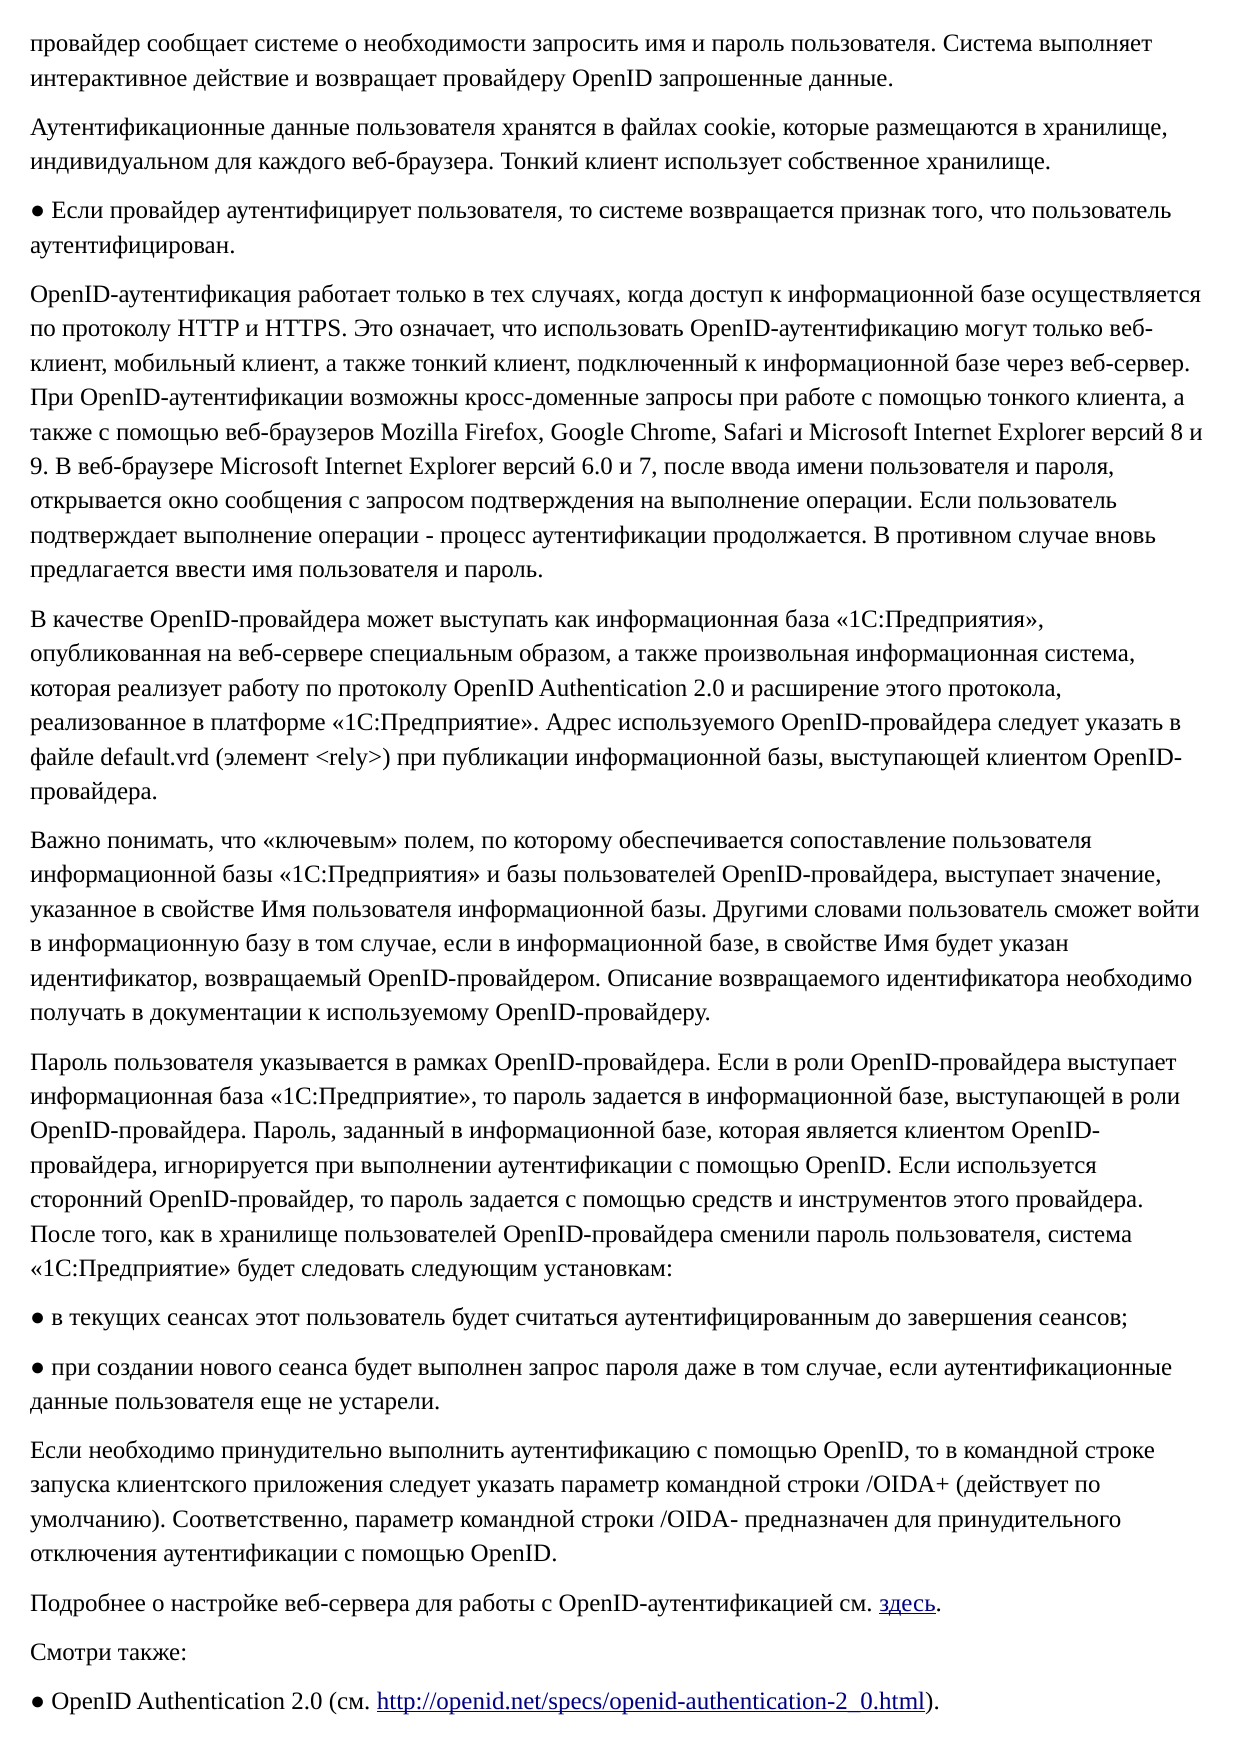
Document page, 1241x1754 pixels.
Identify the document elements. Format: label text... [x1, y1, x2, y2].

text ● Если провайдер аутентифицирует пользователя, то системе возвращается признак того, что пользователь аутентифицирован. [30, 195, 1211, 258]
text ● OpenID Authentication 2.0 (см. http://openid.net/specs/openid-authentication-2_0.html). [30, 1686, 1211, 1714]
text В качестве OpenID-провайдера может выступать как информационная база «1С:Предприятия», опубликованная на веб-сервере специальным образом, а также произвольная информационная система, которая реализует работу по протоколу OpenID Authentication 2.0 и расширение этого протокола, реализованное в платформе «1С:Предприятие». Адрес используемого OpenID-провайдера следует указать в файле default.vrd (элемент <rely>) при публикации информационной базы, выступающей клиентом OpenID-провайдера. [30, 604, 1211, 805]
text OpenID-аутентификация работает только в тех случаях, когда доступ к информационной базе осуществляется по протоколу HTTP и HTTPS. Это означает, что использовать OpenID-аутентификацию могут только веб-клиент, мобильный клиент, а также тонкий клиент, подключенный к информационной базе через веб-сервер. При OpenID-аутентификации возможны кросс-доменные запросы при работе с помощью тонкого клиента, а также с помощью веб-браузеров Mozilla Firefox, Google Chrome, Safari и Microsoft Internet Explorer версий 8 и 9. В веб-браузере Microsoft Internet Explorer версий 6.0 и 7, после ввода имени пользователя и пароля, открывается окно сообщения с запросом подтверждения на выполнение операции. Если пользователь подтверждает выполнение операции ‑ процесс аутентификации продолжается. В противном случае вновь предлагается ввести имя пользователя и пароль. [30, 279, 1211, 583]
text Смотри также: [30, 1637, 1211, 1665]
text Важно понимать, что «ключевым» полем, по которому обеспечивается сопоставление пользователя информационной базы «1С:Предприятия» и базы пользователей OpenID-провайдера, выступает значение, указанное в свойстве Имя пользователя информационной базы. Другими словами пользователь сможет войти в информационную базу в том случае, если в информационной базе, в свойстве Имя будет указан идентификатор, возвращаемый OpenID-провайдером. Описание возвращаемого идентификатора необходимо получать в документации к используемому OpenID-провайдеру. [30, 825, 1211, 1026]
text ● в текущих сеансах этот пользователь будет считаться аутентифицированным до завершения сеансов; [30, 1302, 1211, 1331]
text Аутентификационные данные пользователя хранятся в файлах cookie, которые размещаются в хранилище, индивидуальном для каждого веб-браузера. Тонкий клиент использует собственное хранилище. [30, 112, 1211, 175]
text провайдер сообщает системе о необходимости запросить имя и пароль пользователя. Система выполняет интерактивное действие и возвращает провайдеру OpenID запрошенные данные. [30, 28, 1211, 91]
text Подробнее о настройке веб-сервера для работы с OpenID-аутентификацией см. здесь. [30, 1588, 1211, 1616]
text Пароль пользователя указывается в рамках OpenID-провайдера. Если в роли OpenID-провайдера выступает информационная база «1С:Предприятие», то пароль задается в информационной базе, выступающей в роли OpenID-провайдера. Пароль, заданный в информационной базе, которая является клиентом OpenID-провайдера, игнорируется при выполнении аутентификации с помощью OpenID. Если используется сторонний OpenID-провайдер, то пароль задается с помощью средств и инструментов этого провайдера. После того, как в хранилище пользователей OpenID-провайдера сменили пароль пользователя, система «1С:Предприятие» будет следовать следующим установкам: [30, 1047, 1211, 1282]
text Если необходимо принудительно выполнить аутентификацию с помощью OpenID, то в командной строке запуска клиентского приложения следует указать параметр командной строки /OIDA+ (действует по умолчанию). Соответственно, параметр командной строки /OIDA‑ предназначен для принудительного отключения аутентификации с помощью OpenID. [30, 1435, 1211, 1567]
text ● при создании нового сеанса будет выполнен запрос пароля даже в том случае, если аутентификационные данные пользователя еще не устарели. [30, 1352, 1211, 1415]
